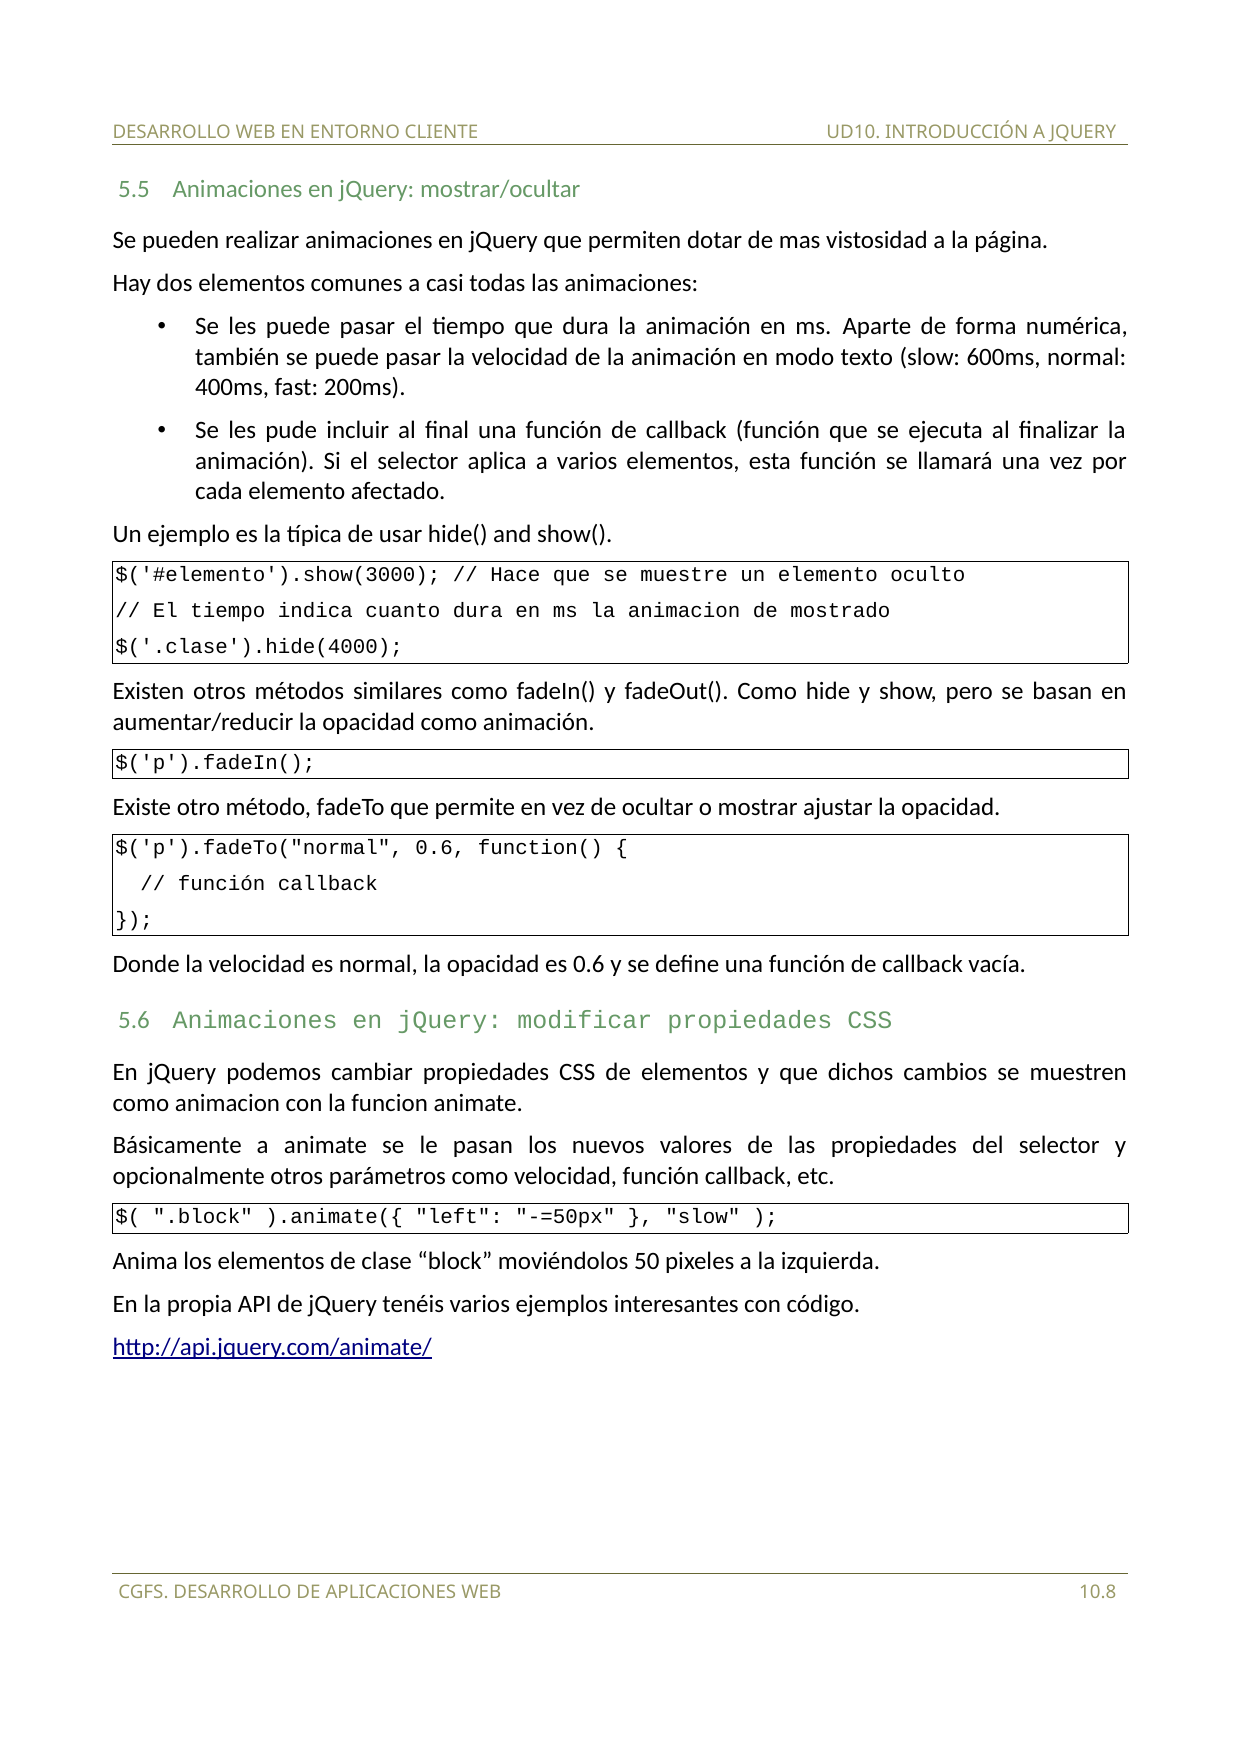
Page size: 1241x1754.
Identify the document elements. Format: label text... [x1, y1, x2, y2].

text $('.clase').hide(4000); [113, 633, 1128, 663]
text // El tiempo indica cuanto dura en ms la animacion de mostrado [113, 597, 1128, 624]
text Un ejemplo es la típica de usar hide() and show(). [112, 518, 1128, 549]
text Existen otros métodos similares como fadeIn() y fadeOut(). Como hide y show, pero se basan en aumentar/reducir la opacidad como animación. [112, 675, 1128, 736]
text $('p').fadeIn(); [113, 750, 1128, 778]
subtitle Animaciones en jQuery: mostrar/ocultar [112, 173, 1128, 204]
text // función callback [113, 870, 1128, 896]
text Se pueden realizar animaciones en jQuery que permiten dotar de mas vistosidad a la página. [112, 224, 1128, 255]
text En la propia API de jQuery tenéis varios ejemplos interesantes con código. [112, 1288, 1128, 1319]
text Anima los elementos de clase “block” moviéndolos 50 pixeles a la izquierda. [112, 1245, 1128, 1276]
list Se les puede pasar el tiempo que dura la animación en ms. Aparte de forma numérica, también se puede pasar la velocidad de la animación en modo texto (slow: 600ms, normal: 400ms, fast: 200ms). [157, 310, 1128, 402]
text http://api.jquery.com/animate/ [112, 1331, 1128, 1362]
text En jQuery podemos cambiar propiedades CSS de elementos y que dichos cambios se muestren como animacion con la funcion animate. [112, 1056, 1128, 1117]
subtitle Animaciones en jQuery: modificar propiedades CSS [112, 1004, 1128, 1036]
text }); [113, 906, 1128, 935]
text Básicamente a animate se le pasan los nuevos valores de las propiedades del selector y opcionalmente otros parámetros como velocidad, función callback, etc. [112, 1130, 1128, 1191]
text $('#elemento').show(3000); // Hace que se muestre un elemento oculto [113, 562, 1128, 588]
text Donde la velocidad es normal, la opacidad es 0.6 y se define una función de callback vacía. [112, 948, 1128, 978]
text Existe otro método, fadeTo que permite en vez de ocultar o mostrar ajustar la opacidad. [112, 791, 1128, 821]
list Se les pude incluir al final una función de callback (función que se ejecuta al finalizar la animación). Si el selector aplica a varios elementos, esta función se llamará una vez por cada elemento afectado. [157, 414, 1128, 506]
text Hay dos elementos comunes a casi todas las animaciones: [112, 267, 1128, 298]
text $( ".block" ).animate({ "left": "-=50px" }, "slow" ); [113, 1204, 1128, 1233]
text $('p').fadeTo("normal", 0.6, function() { [113, 835, 1128, 860]
